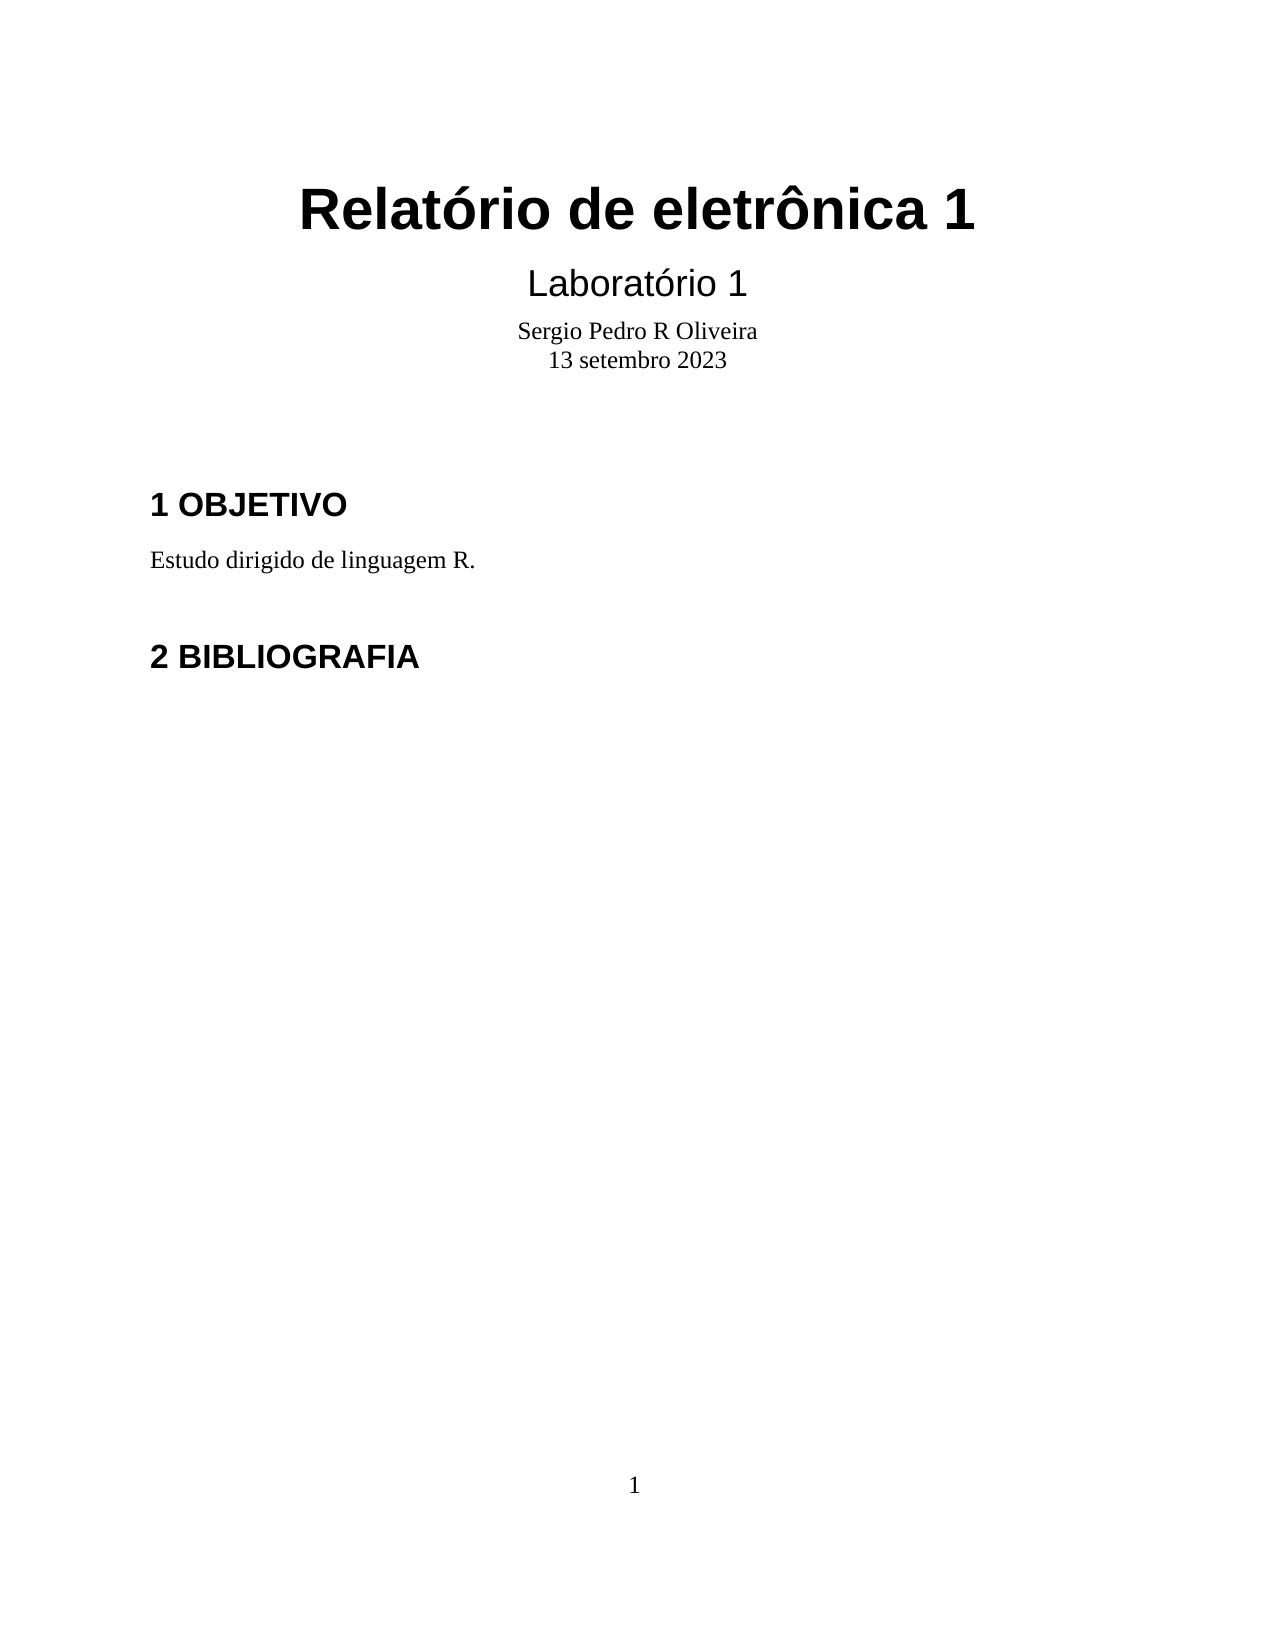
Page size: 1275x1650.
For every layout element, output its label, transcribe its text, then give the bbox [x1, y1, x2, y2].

title Relatório de eletrônica 1 [150, 175, 1125, 242]
subtitle Laboratório 1 [150, 261, 1125, 304]
text 13 setembro 2023 [150, 345, 1125, 374]
text Estudo dirigido de linguagem R. [150, 545, 1125, 603]
subtitle 2 BIBLIOGRAFIA [150, 637, 1125, 675]
text Sergio Pedro R Oliveira [150, 316, 1125, 345]
subtitle 1 OBJETIVO [150, 485, 1125, 524]
